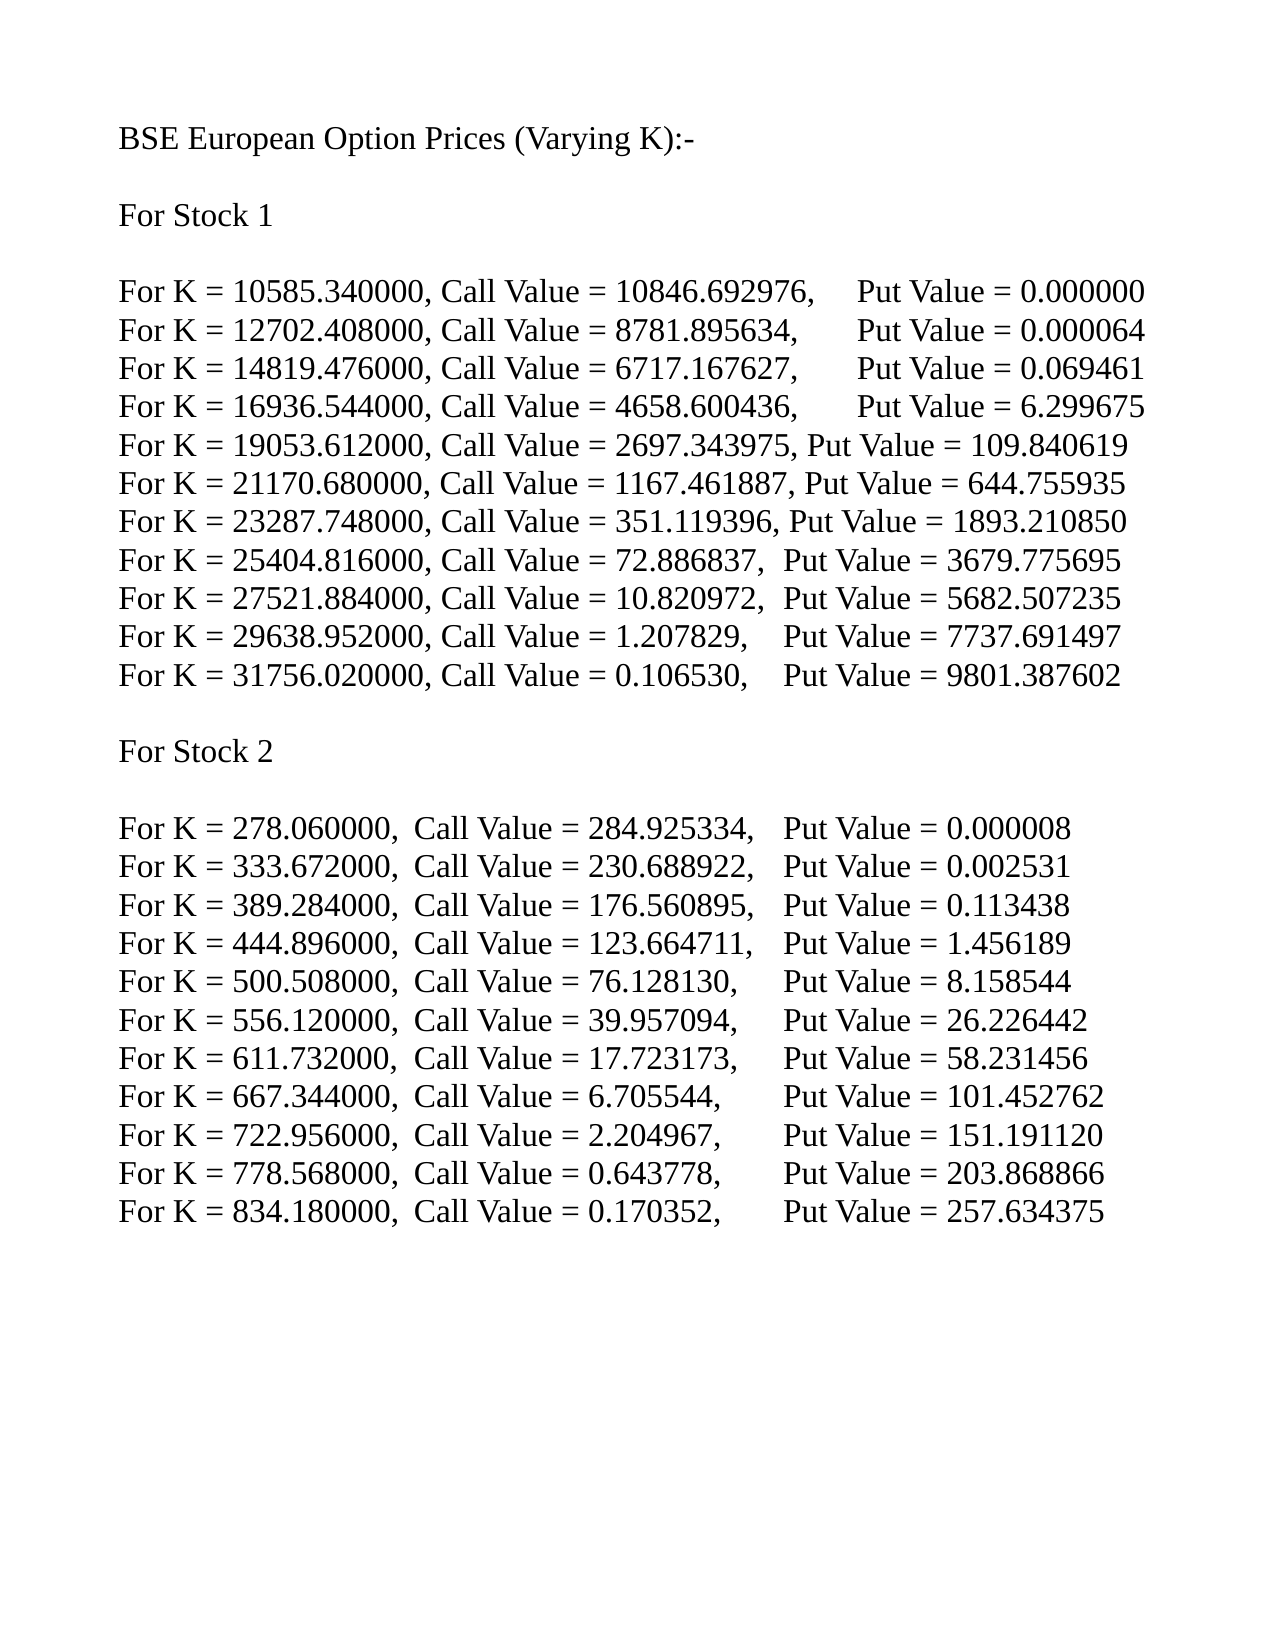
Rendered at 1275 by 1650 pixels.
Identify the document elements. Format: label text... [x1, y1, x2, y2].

text For K = 12702.408000, Call Value = 8781.895634, Put Value = 0.000064 [118, 310, 1157, 348]
text For K = 21170.680000, Call Value = 1167.461887, Put Value = 644.755935 [118, 463, 1157, 501]
text For K = 29638.952000, Call Value = 1.207829, Put Value = 7737.691497 [118, 616, 1157, 655]
text For K = 389.284000, Call Value = 176.560895, Put Value = 0.113438 [118, 885, 1157, 923]
text For K = 31756.020000, Call Value = 0.106530, Put Value = 9801.387602 [118, 655, 1157, 693]
text For K = 611.732000, Call Value = 17.723173, Put Value = 58.231456 [118, 1038, 1157, 1076]
text For K = 500.508000, Call Value = 76.128130, Put Value = 8.158544 [118, 961, 1157, 1000]
text For K = 10585.340000, Call Value = 10846.692976, Put Value = 0.000000 [118, 271, 1157, 310]
text BSE European Option Prices (Varying K):- [118, 118, 1157, 156]
text For K = 667.344000, Call Value = 6.705544, Put Value = 101.452762 [118, 1076, 1157, 1115]
text For K = 25404.816000, Call Value = 72.886837, Put Value = 3679.775695 [118, 540, 1157, 578]
text For Stock 2 [118, 731, 1157, 770]
text For K = 14819.476000, Call Value = 6717.167627, Put Value = 0.069461 [118, 348, 1157, 386]
text For K = 333.672000, Call Value = 230.688922, Put Value = 0.002531 [118, 846, 1157, 885]
text For Stock 1 [118, 195, 1157, 233]
text For K = 722.956000, Call Value = 2.204967, Put Value = 151.191120 [118, 1115, 1157, 1153]
text For K = 16936.544000, Call Value = 4658.600436, Put Value = 6.299675 [118, 386, 1157, 425]
text For K = 23287.748000, Call Value = 351.119396, Put Value = 1893.210850 [118, 501, 1157, 540]
text For K = 834.180000, Call Value = 0.170352, Put Value = 257.634375 [118, 1191, 1157, 1230]
text For K = 778.568000, Call Value = 0.643778, Put Value = 203.868866 [118, 1153, 1157, 1191]
text For K = 278.060000, Call Value = 284.925334, Put Value = 0.000008 [118, 808, 1157, 846]
text For K = 19053.612000, Call Value = 2697.343975, Put Value = 109.840619 [118, 425, 1157, 463]
text For K = 444.896000, Call Value = 123.664711, Put Value = 1.456189 [118, 923, 1157, 961]
text For K = 27521.884000, Call Value = 10.820972, Put Value = 5682.507235 [118, 578, 1157, 616]
text For K = 556.120000, Call Value = 39.957094, Put Value = 26.226442 [118, 1000, 1157, 1038]
